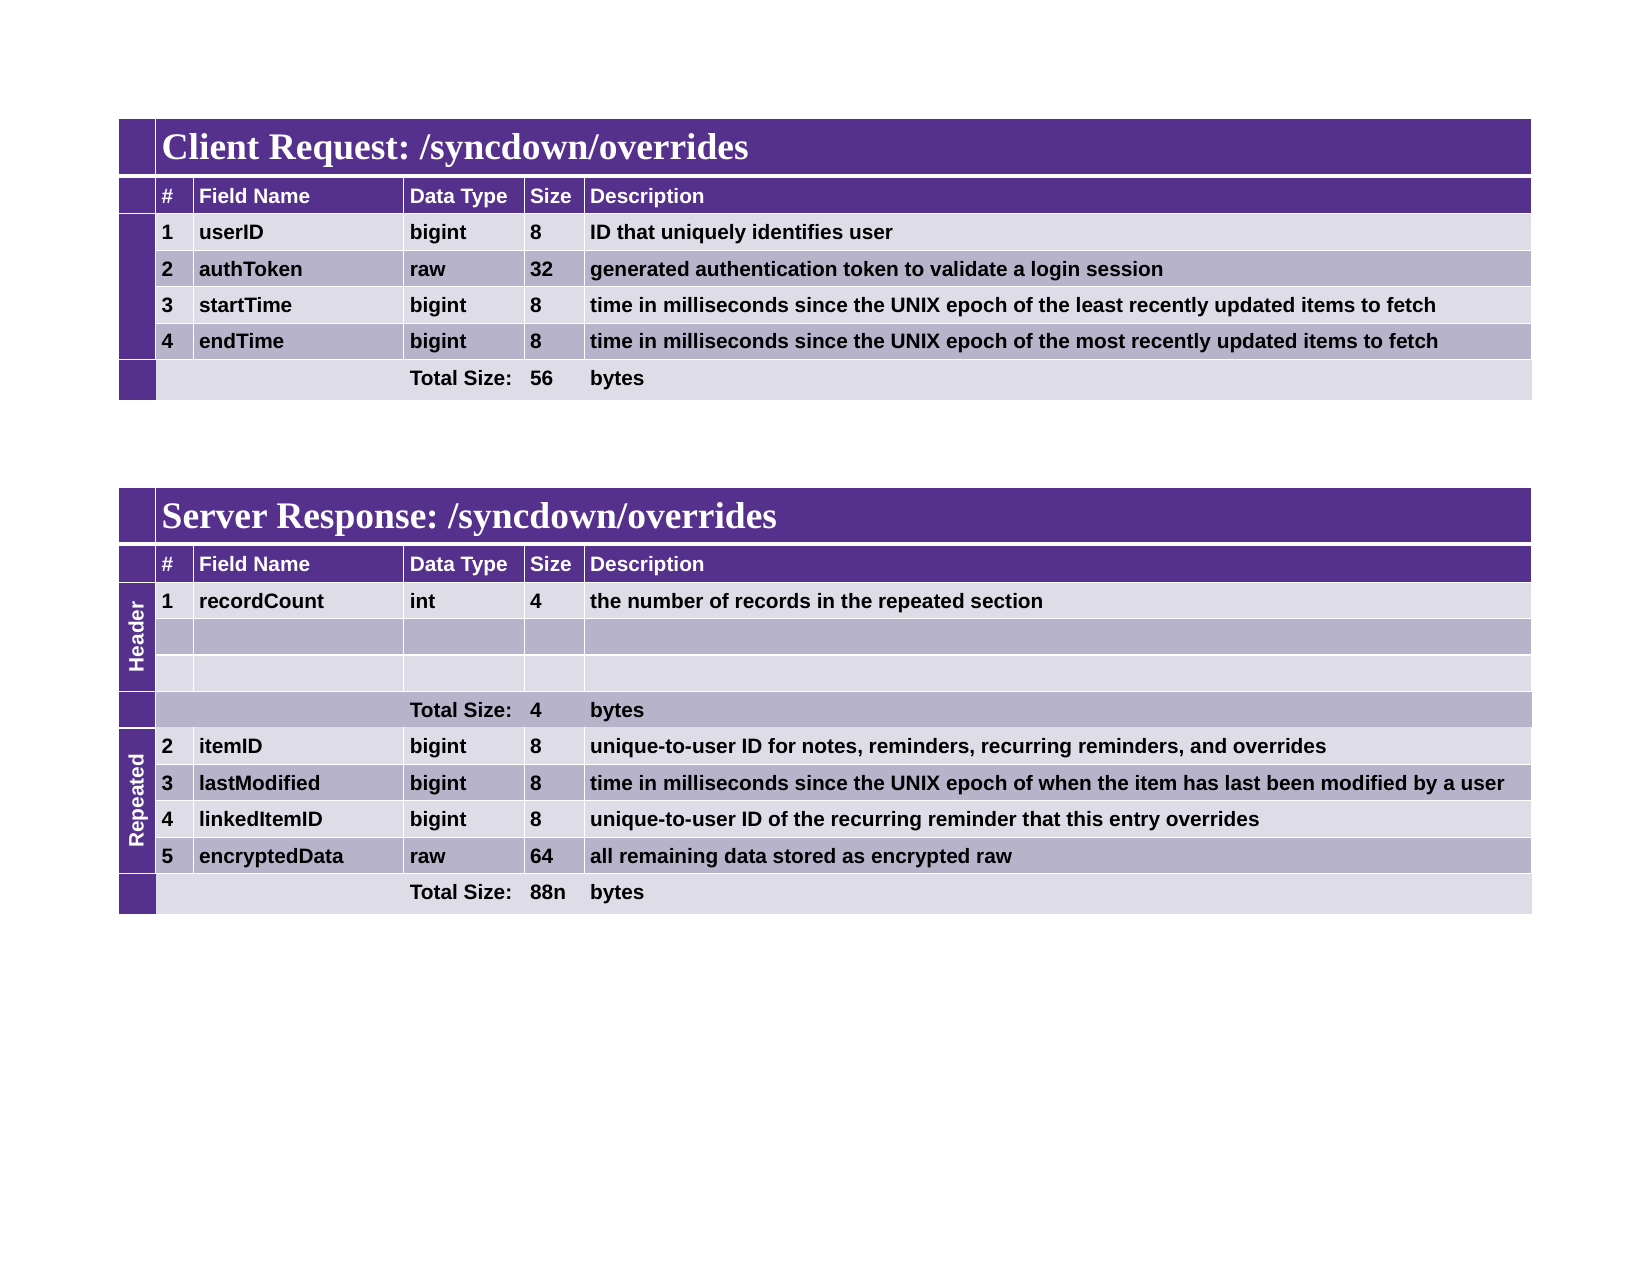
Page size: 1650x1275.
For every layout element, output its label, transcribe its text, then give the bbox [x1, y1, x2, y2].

table_header Client Request: /syncdown/overrides [156, 119, 1531, 174]
table_header Server Response: /syncdown/overrides [156, 488, 1531, 542]
table_cell [404, 619, 524, 654]
table_cell 32 [525, 251, 584, 286]
table_cell encryptedData [194, 838, 403, 873]
table_cell 5 [156, 838, 193, 873]
table_cell time in milliseconds since the UNIX epoch of the least recently updated items to fetch [585, 287, 1531, 323]
table_cell 88n [524, 874, 584, 914]
table_cell 8 [525, 727, 584, 764]
table_cell 64 [525, 838, 584, 873]
table_cell [156, 619, 193, 654]
table_cell [194, 619, 403, 654]
table_cell userID [194, 214, 403, 250]
table_cell [119, 178, 155, 213]
table_cell endTime [194, 324, 403, 359]
table_cell [119, 360, 156, 400]
table_cell Total Size: [404, 360, 524, 400]
table_cell Size [525, 178, 584, 213]
table_cell Description [585, 546, 1531, 582]
table_cell [119, 692, 155, 727]
table_cell [585, 619, 1531, 654]
table_cell bytes [584, 360, 1532, 400]
table_cell 8 [525, 765, 584, 800]
table_cell [585, 656, 1531, 691]
table_cell 8 [525, 801, 584, 837]
table_cell Size [525, 546, 584, 582]
table_cell unique-to-user ID for notes, reminders, recurring reminders, and overrides [585, 727, 1531, 764]
table_cell [119, 874, 156, 914]
table_cell itemID [194, 727, 403, 764]
table_cell time in milliseconds since the UNIX epoch of the most recently updated items to fetch [585, 324, 1531, 359]
table_cell int [404, 583, 524, 618]
table_cell the number of records in the repeated section [585, 583, 1531, 618]
table_cell # [156, 546, 193, 582]
table_cell bytes [584, 692, 1532, 727]
table_cell 3 [156, 765, 193, 800]
table_cell Field Name [194, 546, 403, 582]
table_cell # [156, 178, 193, 213]
table_cell startTime [194, 287, 403, 323]
table_cell 8 [525, 287, 584, 323]
table_cell 4 [156, 324, 193, 359]
table_cell bigint [404, 727, 524, 764]
table_cell [525, 619, 584, 654]
table_cell 4 [525, 583, 584, 618]
table_cell [156, 874, 404, 914]
table_cell Total Size: [404, 874, 524, 914]
table_cell [194, 656, 403, 691]
table_cell ID that uniquely identifies user [585, 214, 1531, 250]
table_cell [193, 692, 404, 727]
table_cell 56 [524, 360, 584, 400]
table_cell linkedItemID [194, 801, 403, 837]
table_cell Field Name [194, 178, 403, 213]
table_cell bigint [404, 324, 524, 359]
table_cell 8 [525, 214, 584, 250]
table_cell Description [585, 178, 1531, 213]
table_cell 8 [525, 324, 584, 359]
table_cell [404, 656, 524, 691]
table_cell authToken [194, 251, 403, 286]
table_cell raw [404, 838, 524, 873]
table_cell Total Size: [404, 692, 524, 727]
table_cell bigint [404, 287, 524, 323]
table_cell 2 [156, 251, 193, 286]
table_cell Data Type [404, 546, 524, 582]
table_cell Data Type [404, 178, 524, 213]
table_header [119, 488, 155, 542]
table_cell [156, 656, 193, 691]
table_cell unique-to-user ID of the recurring reminder that this entry overrides [585, 801, 1531, 837]
table_cell 1 [156, 583, 193, 618]
table_cell bigint [404, 765, 524, 800]
table_cell [156, 692, 193, 727]
table_cell time in milliseconds since the UNIX epoch of when the item has last been modified by a user [585, 765, 1531, 800]
table_cell 2 [156, 727, 193, 764]
table_cell all remaining data stored as encrypted raw [585, 838, 1531, 873]
table_cell 3 [156, 287, 193, 323]
table_cell bigint [404, 214, 524, 250]
table_cell lastModified [194, 765, 403, 800]
table_cell bigint [404, 801, 524, 837]
table_cell [119, 546, 155, 582]
table_cell [156, 360, 404, 400]
table_cell Header [119, 583, 155, 691]
table_cell generated authentication token to validate a login session [585, 251, 1531, 286]
table_cell raw [404, 251, 524, 286]
table_cell Repeated [119, 729, 155, 873]
table_cell [525, 656, 584, 691]
table_cell 4 [156, 801, 193, 837]
table_cell [119, 214, 155, 359]
table_cell 4 [524, 692, 584, 727]
table_cell recordCount [194, 583, 403, 618]
table_cell 1 [156, 214, 193, 250]
table_header [119, 119, 155, 174]
table_cell bytes [584, 874, 1532, 914]
